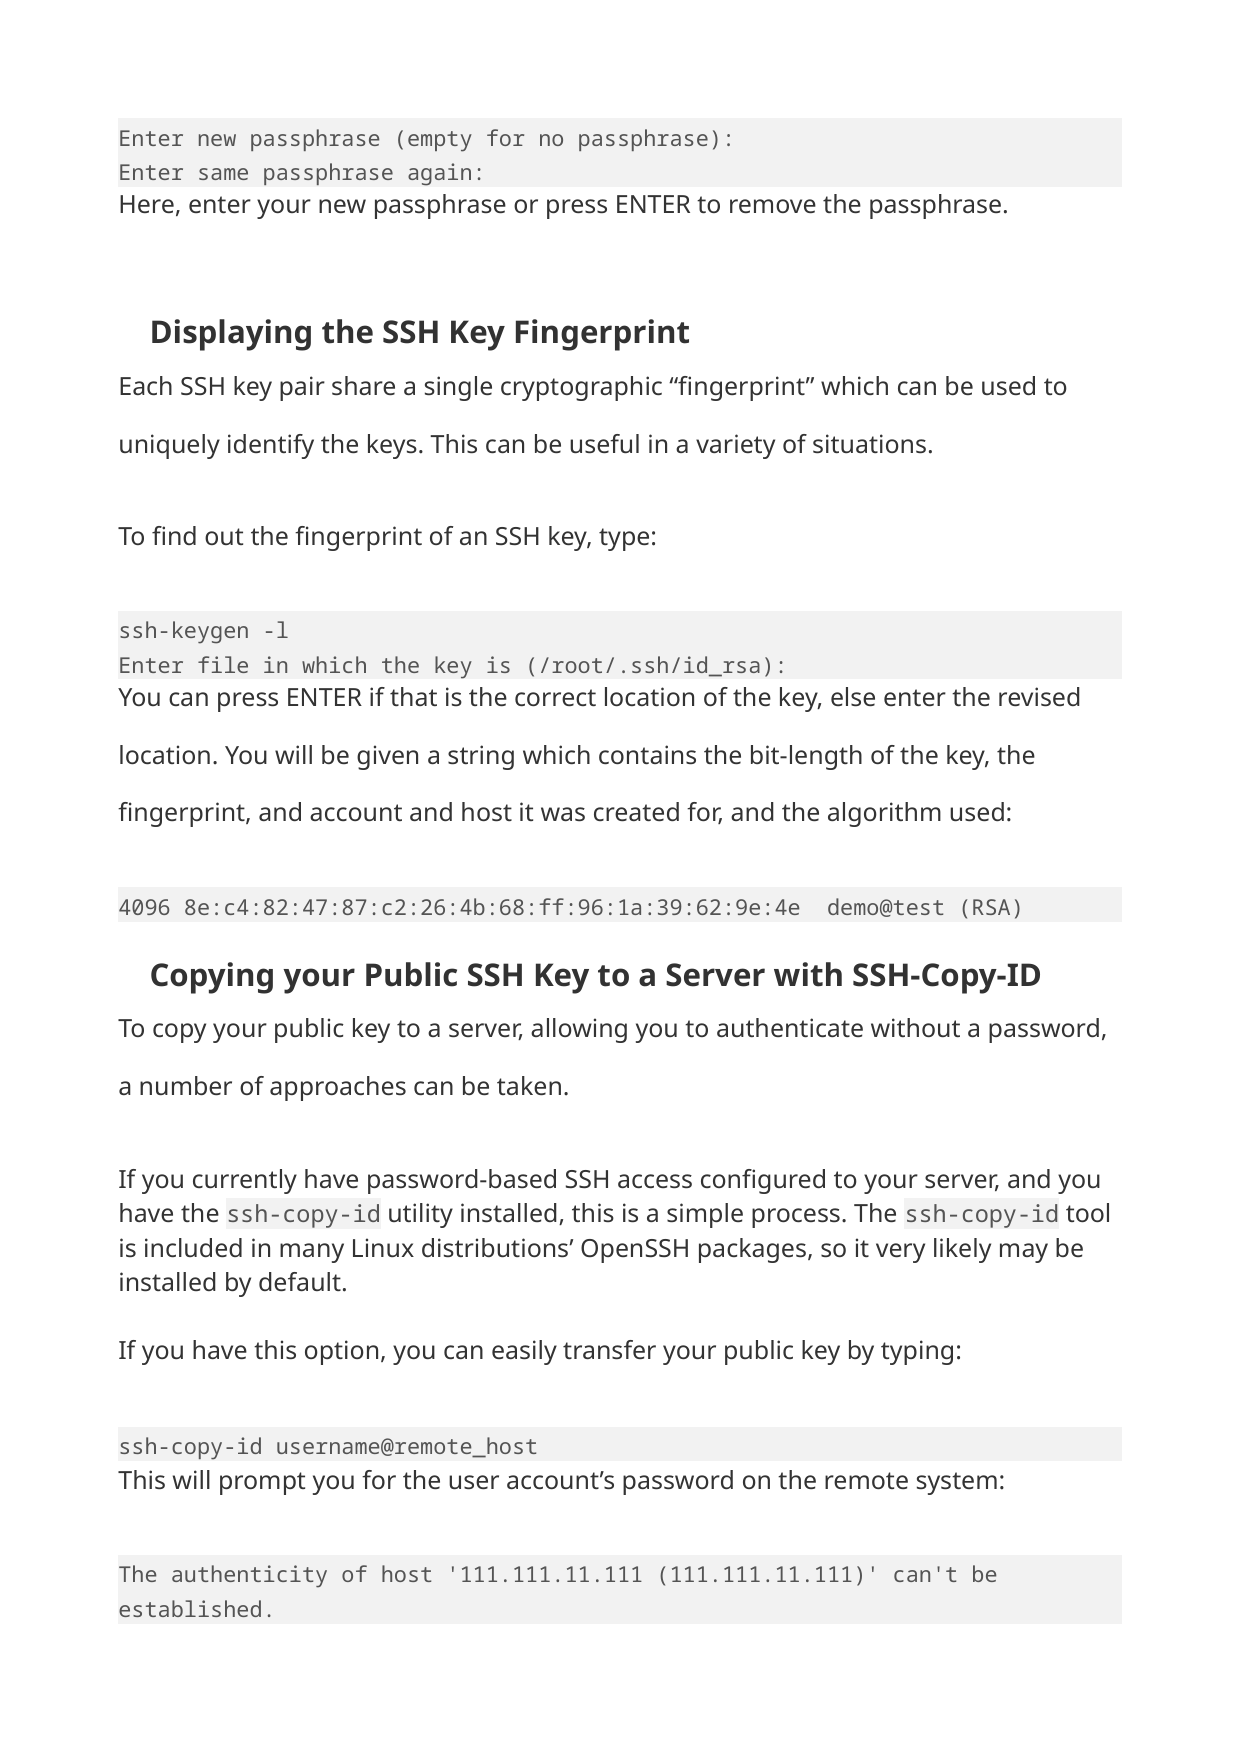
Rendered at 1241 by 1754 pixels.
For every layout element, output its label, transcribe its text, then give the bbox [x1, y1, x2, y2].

text 4096 8e:c4:82:47:87:c2:26:4b:68:ff:96:1a:39:62:9e:4e demo@test (RSA) [118, 887, 1122, 922]
text ssh-copy-id username@remote_host [118, 1427, 1122, 1461]
text Enter new passphrase (empty for no passphrase): [118, 118, 1122, 152]
text To find out the fingerprint of an SSH key, type: [118, 518, 1122, 553]
text You can press ENTER if that is the correct location of the key, else enter the revised location. You will be given a string which contains the bit-length of the key, the fingerprint, and account and host it was created for, and the algorithm used: [118, 679, 1122, 829]
text The authenticity of host '111.111.11.111 (111.111.11.111)' can't be established. [118, 1555, 1122, 1624]
subtitle Displaying the SSH Key Fingerprint [149, 310, 1091, 353]
text Enter same passphrase again: [118, 152, 1122, 187]
text Here, enter your new passphrase or press ENTER to remove the passphrase. [118, 187, 1122, 221]
text ssh-keygen -l [118, 611, 1122, 645]
text If you currently have password-based SSH access configured to your server, and you have the ssh-copy-id utility installed, this is a simple process. The ssh-copy-id tool is included in many Linux distributions’ OpenSSH packages, so it very likely may be installed by default. [118, 1161, 1122, 1299]
text If you have this option, you can easily transfer your public key by typing: [118, 1333, 1122, 1367]
subtitle Copying your Public SSH Key to a Server with SSH-Copy-ID [149, 953, 1091, 996]
text To copy your public key to a server, allowing you to authenticate without a password, a number of approaches can be taken. [118, 1011, 1122, 1103]
text Each SSH key pair share a single cryptographic “fingerprint” which can be used to uniquely identify the keys. This can be useful in a variety of situations. [118, 368, 1122, 460]
text Enter file in which the key is (/root/.ssh/id_rsa): [118, 645, 1122, 679]
text This will prompt you for the user account’s password on the remote system: [118, 1463, 1122, 1497]
